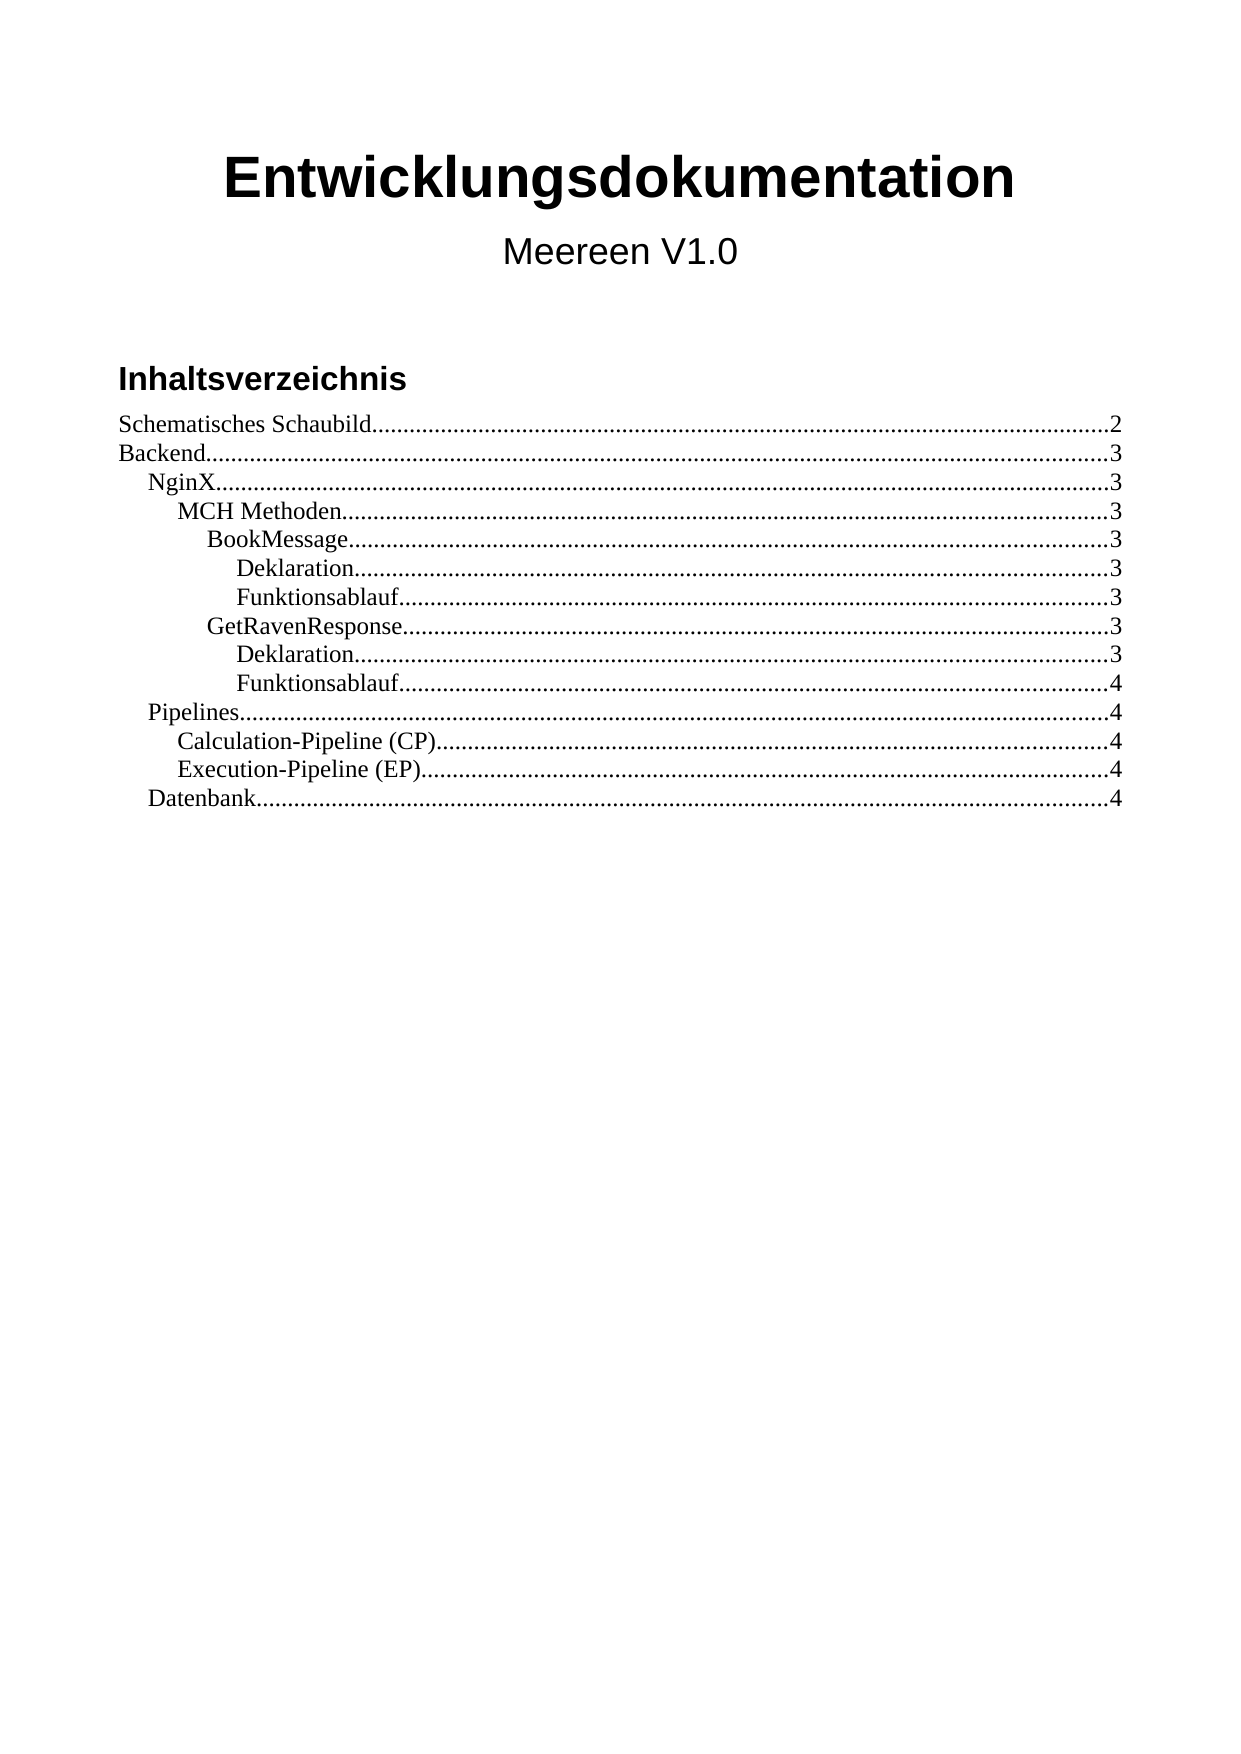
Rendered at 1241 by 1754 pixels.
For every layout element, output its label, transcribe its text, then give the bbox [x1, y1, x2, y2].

text Deklaration 3 [236, 553, 1122, 582]
subtitle Meereen V1.0 [118, 229, 1122, 272]
title Entwicklungsdokumentation [118, 143, 1122, 210]
text Deklaration 3 [236, 639, 1122, 668]
text Execution-Pipeline (EP) 4 [177, 754, 1122, 783]
text BookMessage 3 [207, 524, 1122, 553]
text Pipelines 4 [148, 697, 1122, 726]
text Datenbank 4 [148, 783, 1122, 812]
subtitle Inhaltsverzeichnis [118, 359, 1122, 397]
text Funktionsablauf 3 [236, 582, 1122, 611]
text Funktionsablauf 4 [236, 668, 1122, 697]
text GetRavenResponse 3 [207, 611, 1122, 639]
text NginX 3 [148, 467, 1122, 496]
text Backend 3 [118, 438, 1122, 467]
text Calculation-Pipeline (CP) 4 [177, 726, 1122, 754]
text MCH Methoden 3 [177, 496, 1122, 524]
text Schematisches Schaubild 2 [118, 409, 1122, 438]
